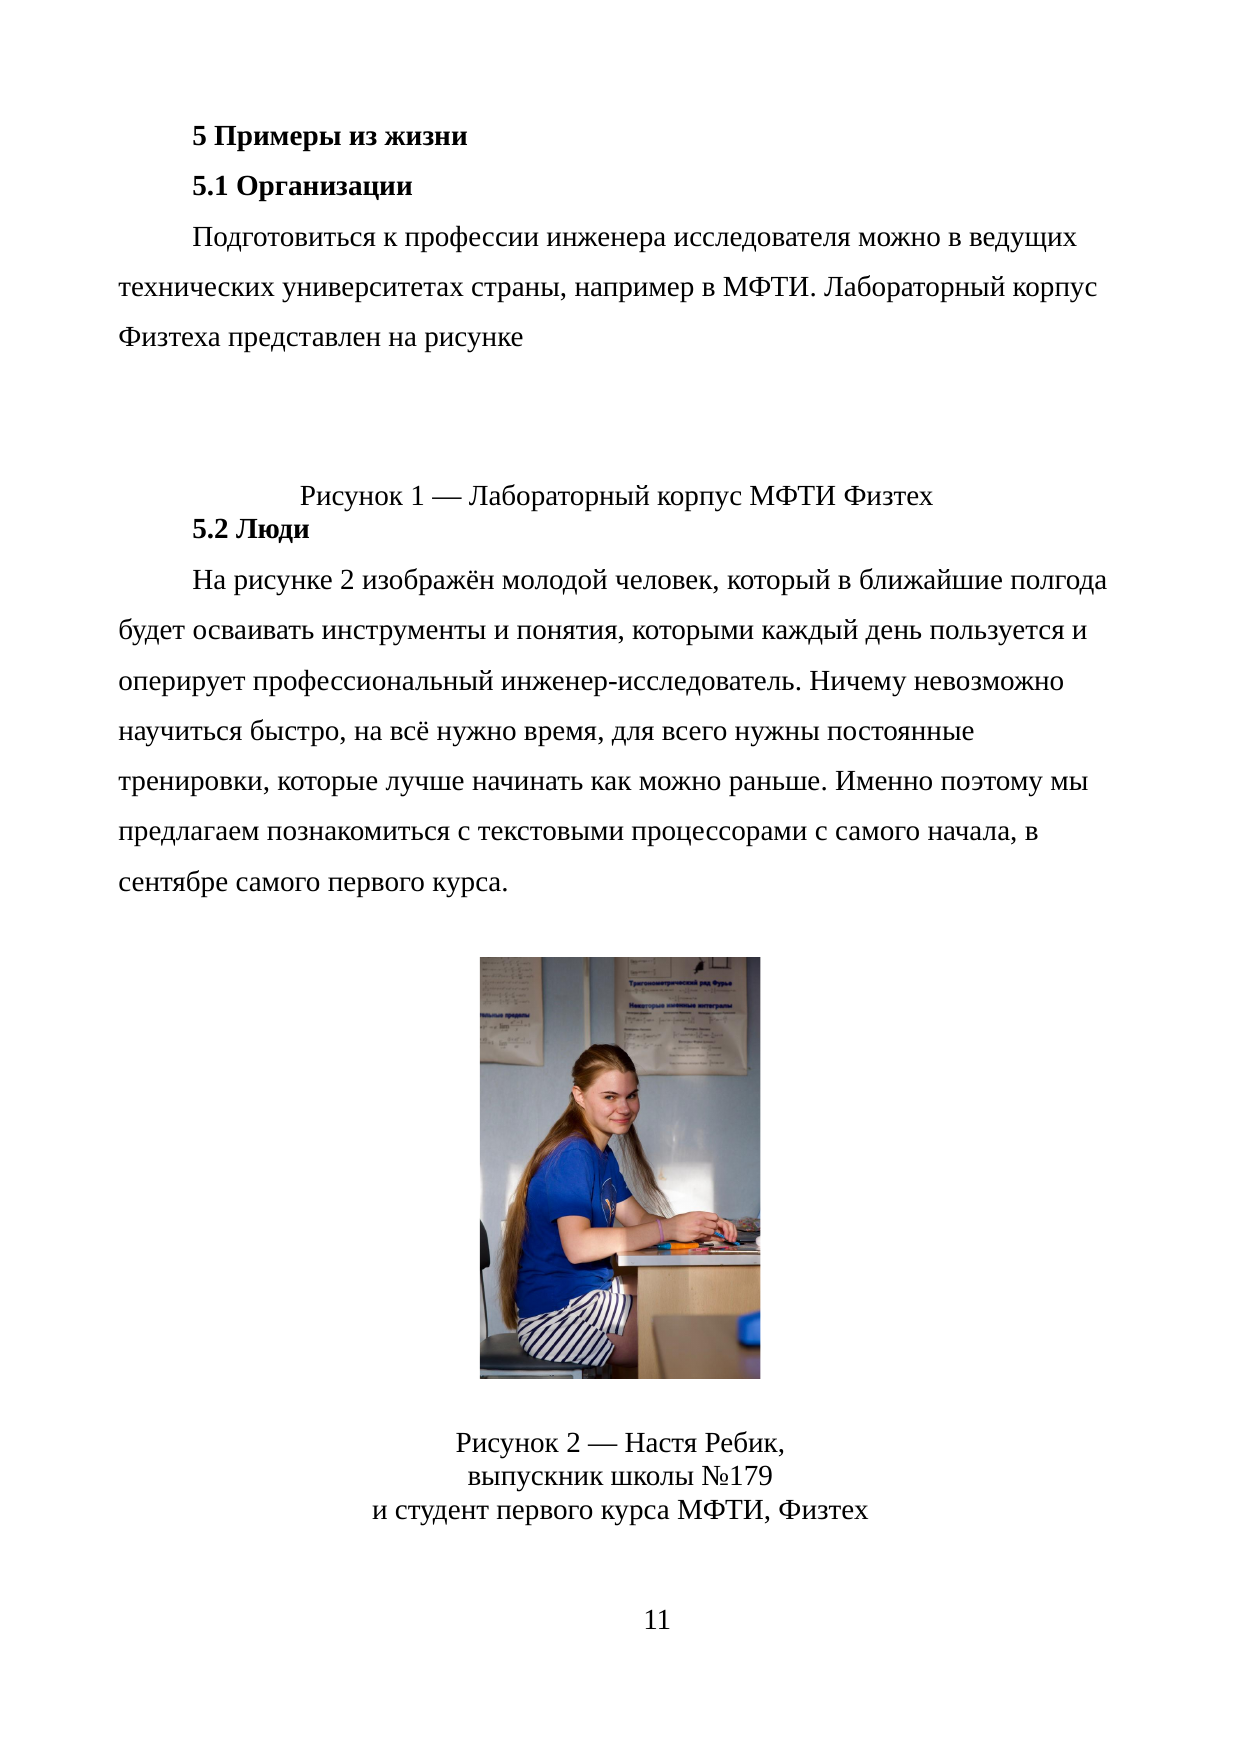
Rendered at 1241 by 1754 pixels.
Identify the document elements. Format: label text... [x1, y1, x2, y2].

text На рисунке 2 изображён молодой человек, который в ближайшие полгода будет осваивать инструменты и понятия, которыми каждый день пользуется и оперирует профессиональный инженер-исследователь. Ничему невозможно научиться быстро, на всё нужно время, для всего нужны постоянные тренировки, которые лучше начинать как можно раньше. Именно поэтому мы предлагаем познакомиться с текстовыми процессорами с самого начала, в сентябре самого первого курса. [118, 562, 1122, 897]
subtitle Люди [118, 512, 1122, 545]
text Рисунок 2 — Настя Ребик, выпускник школы №179 и студент первого курса МФТИ, Физтех [118, 1425, 1122, 1525]
picture [479, 957, 761, 1379]
subtitle Примеры из жизни [118, 118, 1122, 152]
text Подготовиться к профессии инженера исследователя можно в ведущих технических университетах страны, например в МФТИ. Лабораторный корпус Физтеха представлен на рисунке [118, 219, 1122, 353]
text Рисунок 1 — Лабораторный корпус МФТИ Физтех [118, 478, 1122, 512]
subtitle Организации [118, 168, 1122, 202]
